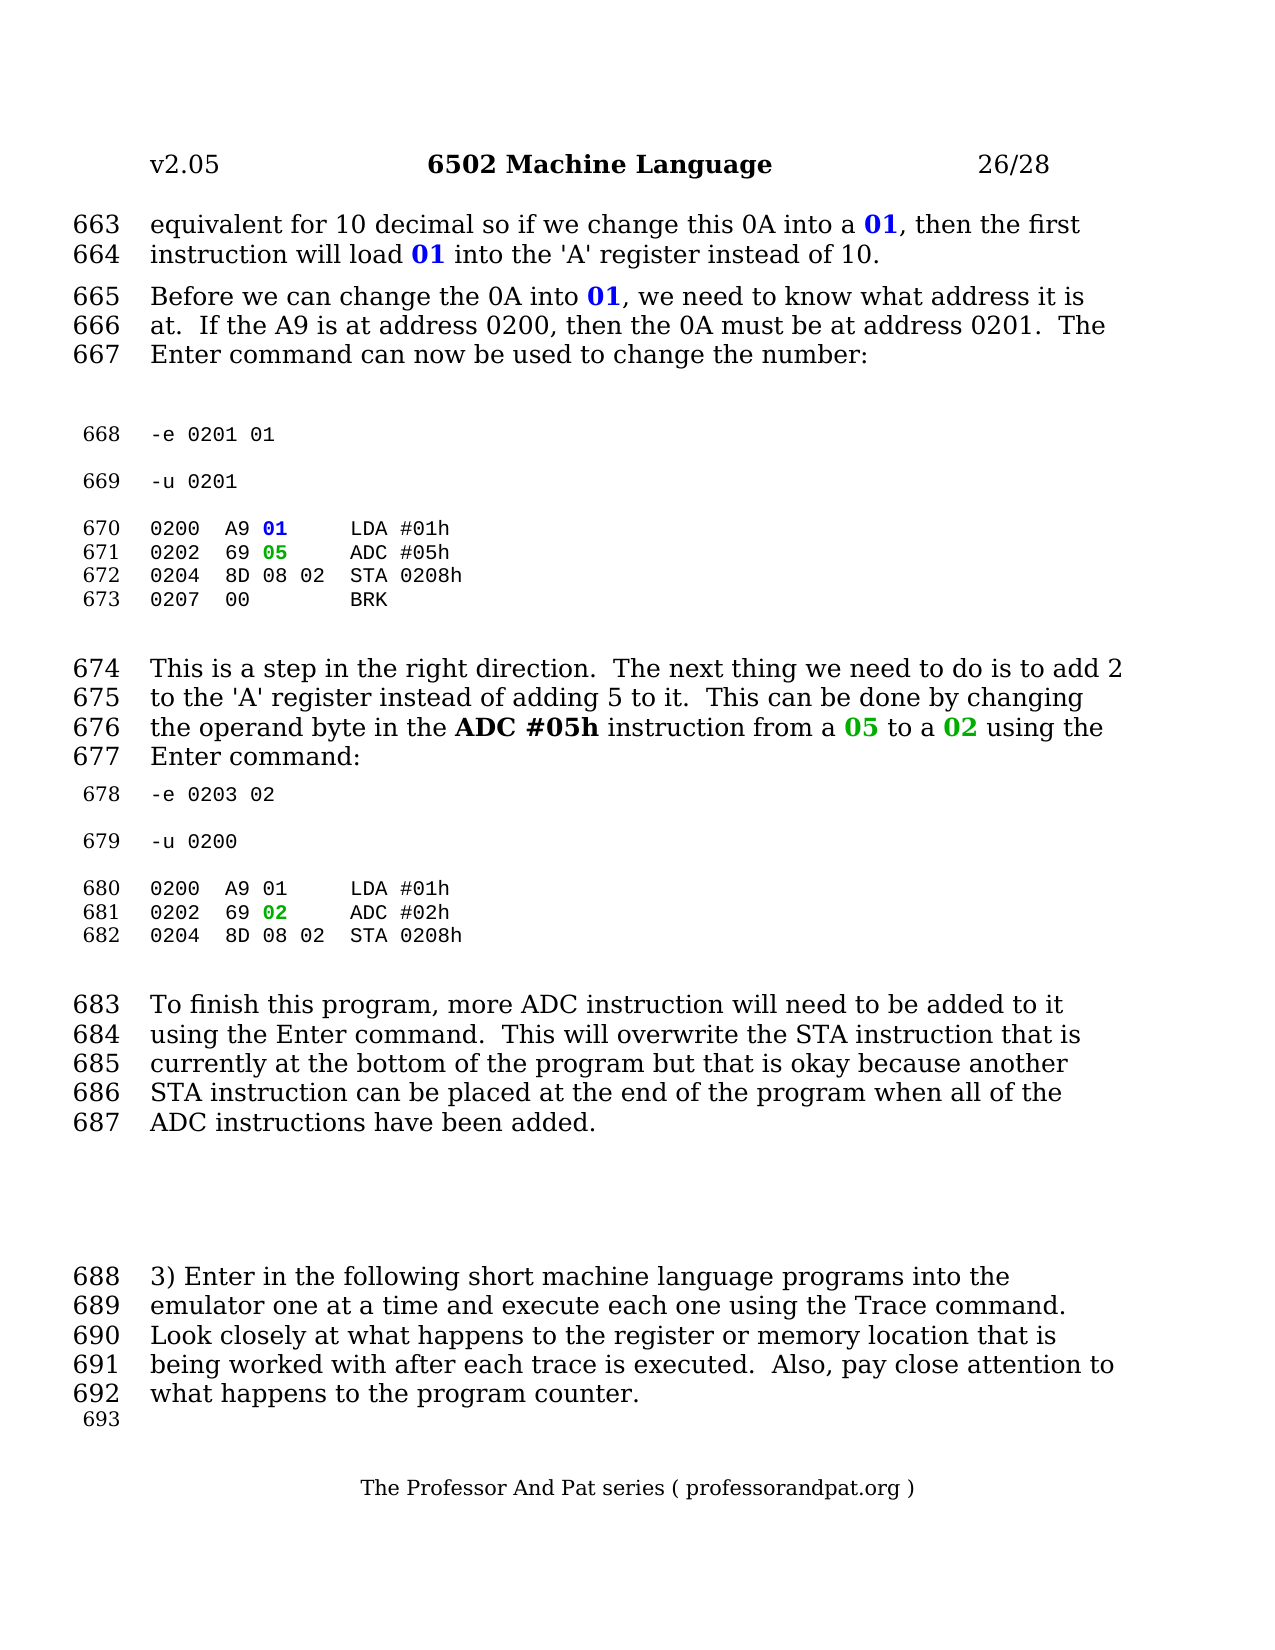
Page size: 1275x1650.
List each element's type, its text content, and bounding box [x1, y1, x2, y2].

text This is a step in the right direction. The next thing we need to do is to add 2 to the 'A' register instead of adding 5 to it. This can be done by changing the operand byte in the ADC #05h instruction from a 05 to a 02 using the Enter command: [150, 654, 1125, 772]
text 0202 69 05 ADC #05h [150, 542, 1125, 565]
text 0200 A9 01 LDA #01h [150, 518, 1125, 542]
text -u 0201 [150, 471, 1125, 495]
text 3) Enter in the following short machine language programs into the emulator one at a time and execute each one using the Trace command. Look closely at what happens to the register or memory location that is being worked with after each trace is executed. Also, pay close attention to what happens to the program counter. [150, 1262, 1125, 1409]
text equivalent for 10 decimal so if we change this 0A into a 01, then the first instruction will load 01 into the 'A' register instead of 10. [150, 210, 1125, 269]
text 0207 00 BRK [150, 589, 1125, 612]
text 0204 8D 08 02 STA 0208h [150, 925, 1125, 949]
text -u 0200 [150, 831, 1125, 855]
text 0204 8D 08 02 STA 0208h [150, 565, 1125, 589]
text To finish this program, more ADC instruction will need to be added to it using the Enter command. This will overwrite the STA instruction that is currently at the bottom of the program but that is okay because another STA instruction can be placed at the end of the program when all of the ADC instructions have been added. [150, 991, 1125, 1137]
text Before we can change the 0A into 01, we need to know what address it is at. If the A9 is at address 0200, then the 0A must be at address 0201. The Enter command can now be used to change the number: [150, 282, 1125, 370]
text 0202 69 02 ADC #02h [150, 902, 1125, 925]
text -e 0201 01 [150, 424, 1125, 448]
text 0200 A9 01 LDA #01h [150, 878, 1125, 902]
text -e 0203 02 [150, 784, 1125, 808]
